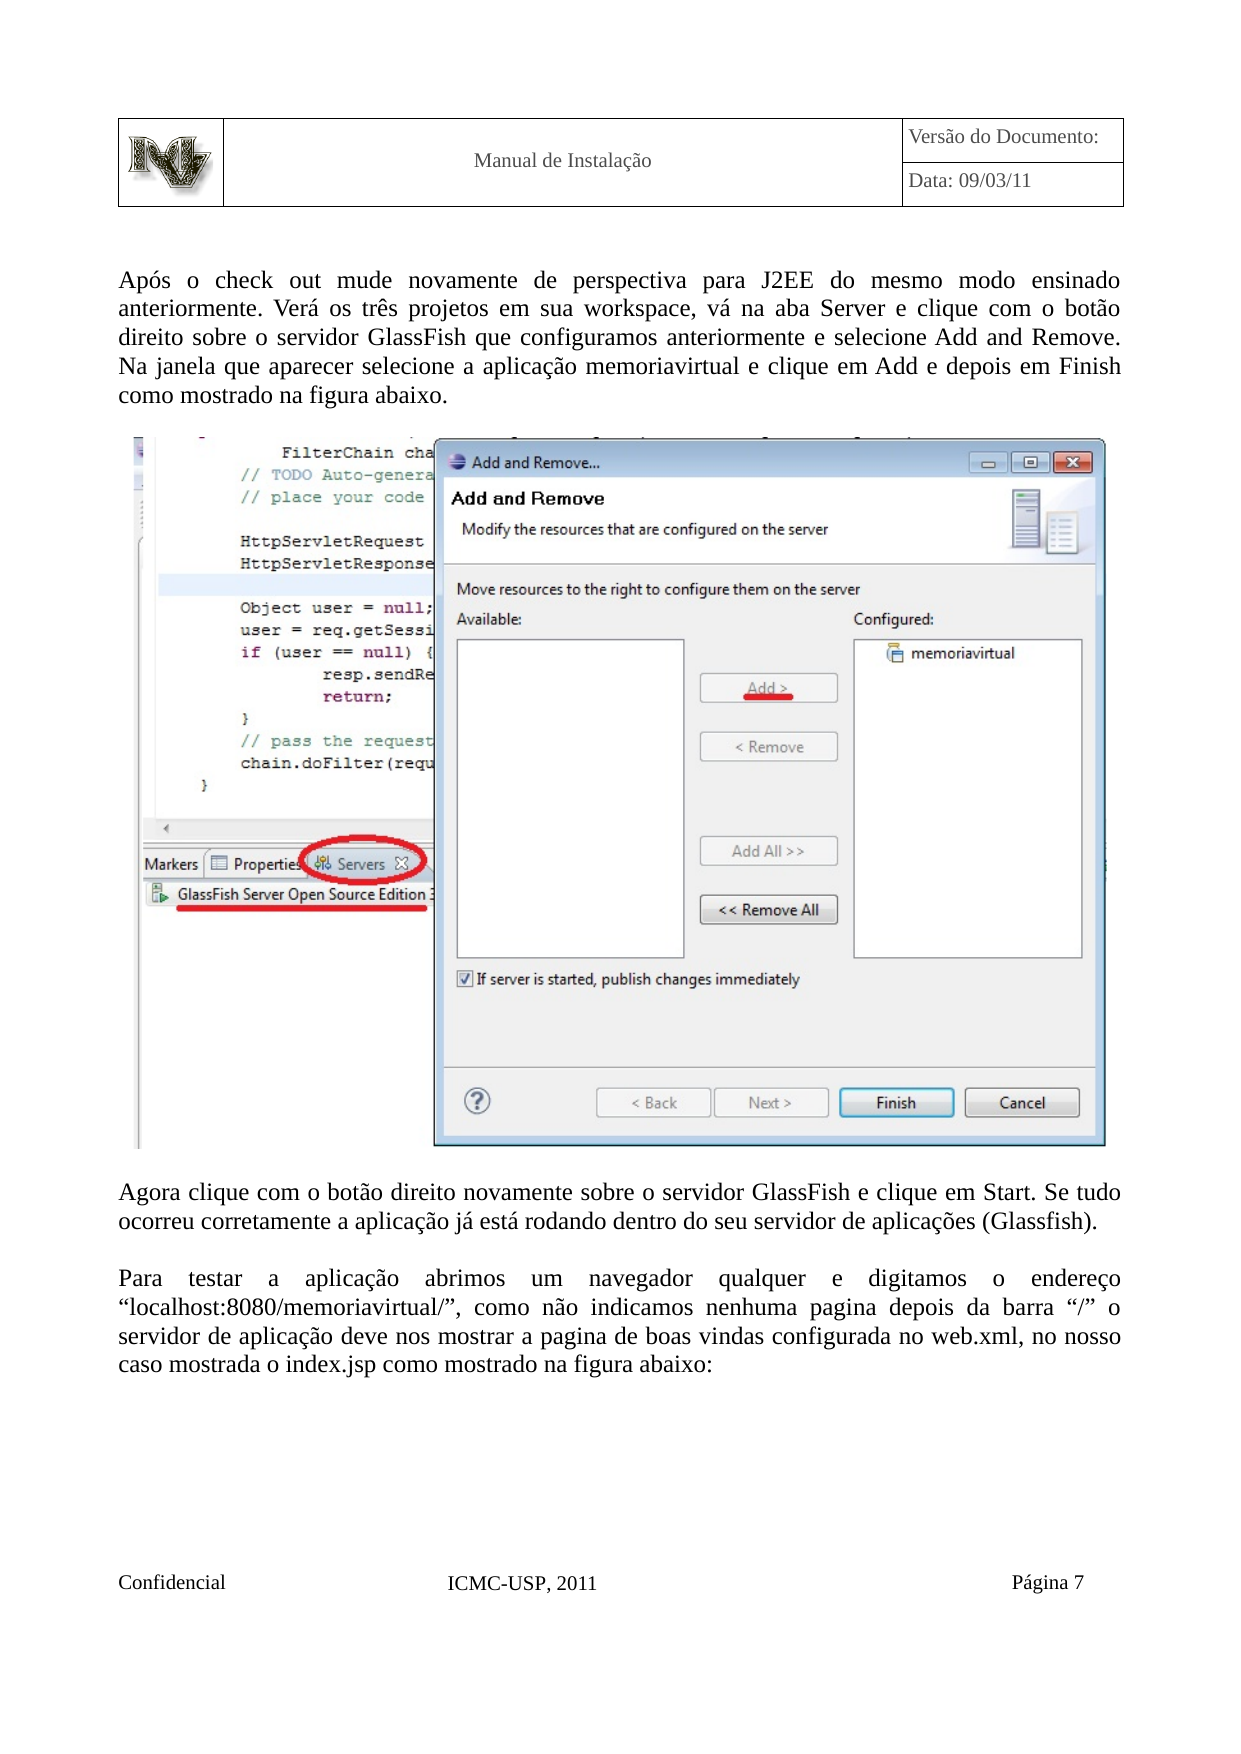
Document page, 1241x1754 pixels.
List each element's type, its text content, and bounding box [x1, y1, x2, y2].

text Após o check out mude novamente de perspectiva para J2EE do mesmo modo ensinado anteriormente. Verá os três projetos em sua workspace, vá na aba Server e clique com o botão direito sobre o servidor GlassFish que configuramos anteriormente e selecione Add and Remove. Na janela que aparecer selecione a aplicação memoriavirtual e clique em Add e depois em Finish como mostrado na figura abaixo. [118, 265, 1122, 408]
text Para testar a aplicação abrimos um navegador qualquer e digitamos o endereço “localhost:8080/memoriavirtual/”, como não indicamos nenhuma pagina depois da barra “/” o servidor de aplicação deve nos mostrar a pagina de boas vindas configurada no web.xml, no nosso caso mostrada o index.jsp como mostrado na figura abaixo: [118, 1263, 1122, 1378]
picture [133, 437, 1107, 1149]
text Agora clique com o botão direito novamente sobre o servidor GlassFish e clique em Start. Se tudo ocorreu corretamente a aplicação já está rodando dentro do seu servidor de aplicações (Glassfish). [118, 1177, 1122, 1234]
picture [123, 125, 214, 200]
